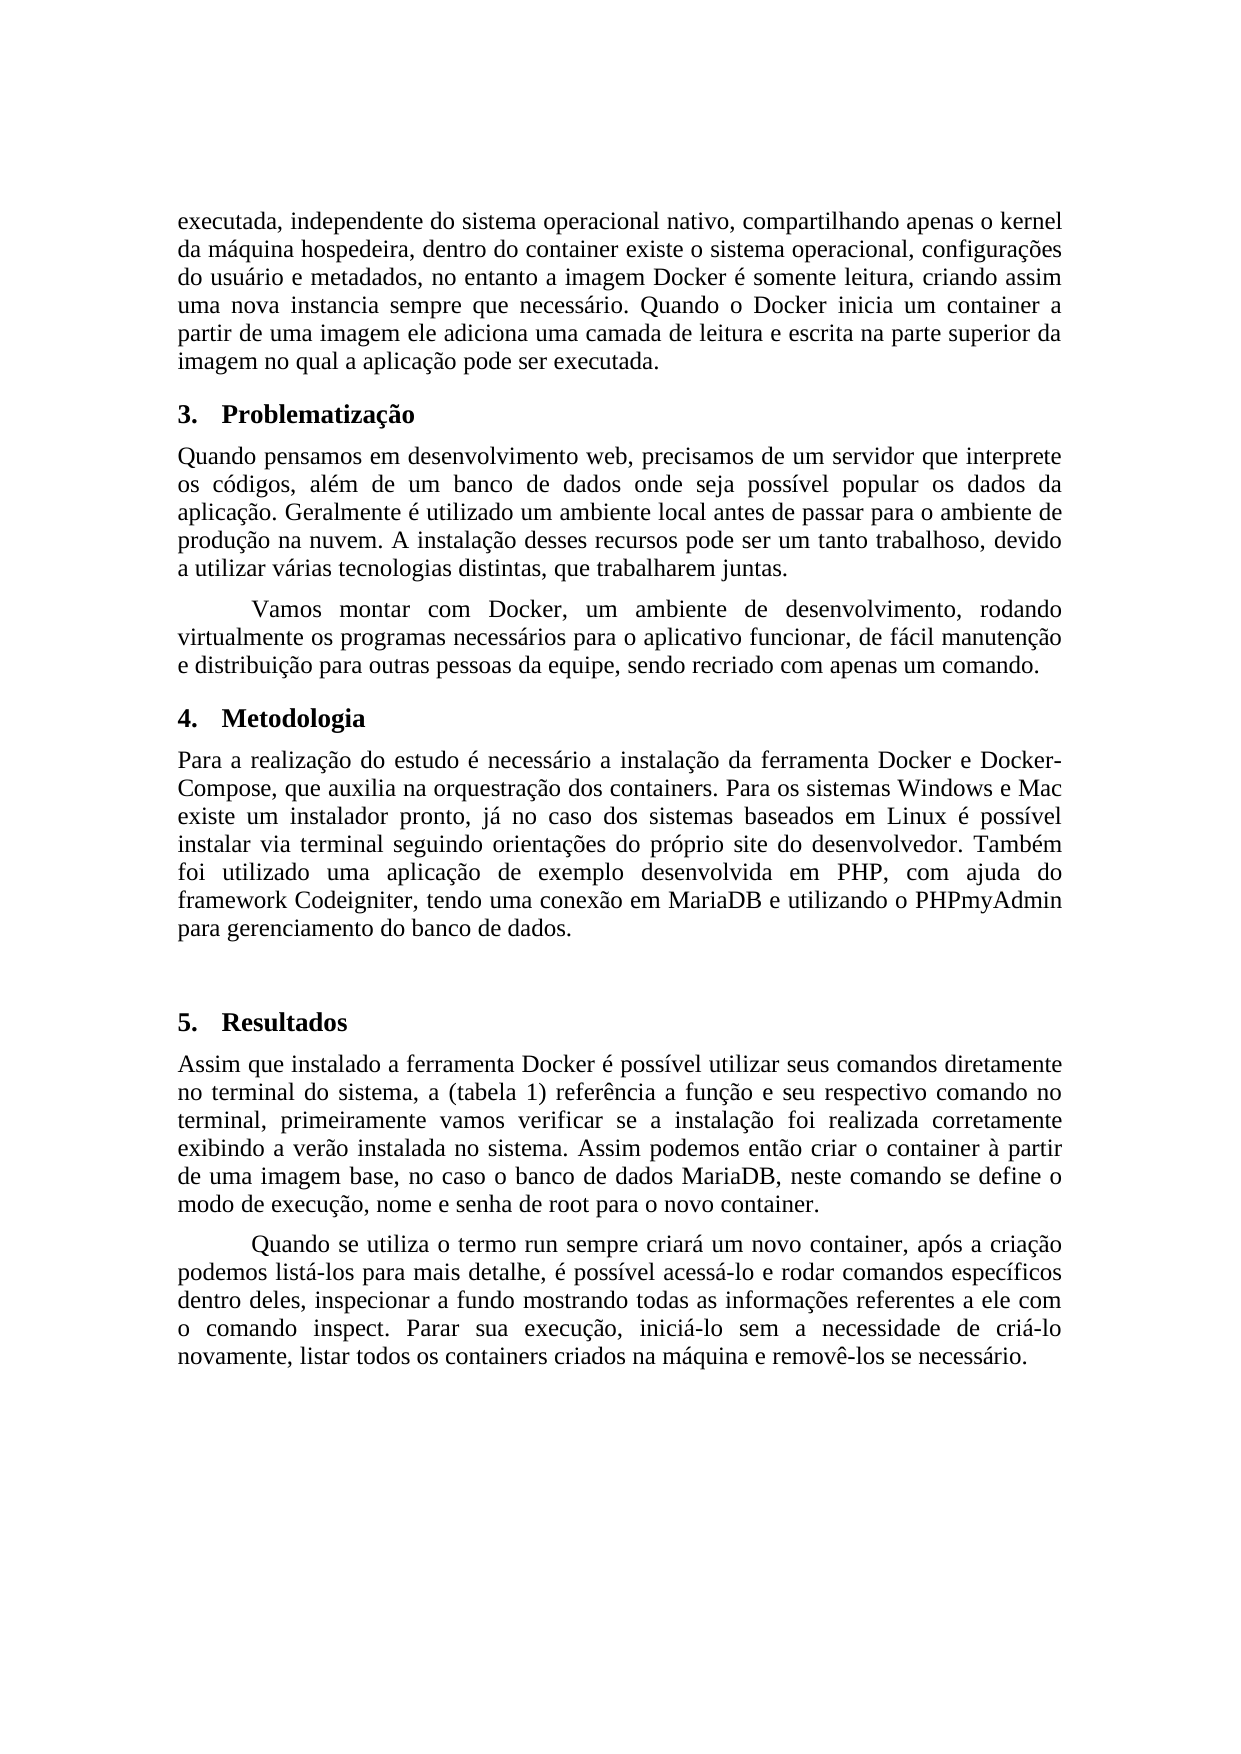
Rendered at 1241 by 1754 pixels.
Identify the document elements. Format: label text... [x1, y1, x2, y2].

text Vamos montar com Docker, um ambiente de desenvolvimento, rodando virtualmente os programas necessários para o aplicativo funcionar, de fácil manutenção e distribuição para outras pessoas da equipe, sendo recriado com apenas um comando. [177, 594, 1063, 678]
title Resultados [177, 1007, 1063, 1037]
text Para a realização do estudo é necessário a instalação da ferramenta Docker e Docker-Compose, que auxilia na orquestração dos containers. Para os sistemas Windows e Mac existe um instalador pronto, já no caso dos sistemas baseados em Linux é possível instalar via terminal seguindo orientações do próprio site do desenvolvedor. Também foi utilizado uma aplicação de exemplo desenvolvida em PHP, com ajuda do framework Codeigniter, tendo uma conexão em MariaDB e utilizando o PHPmyAdmin para gerenciamento do banco de dados. [177, 746, 1063, 942]
text executada, independente do sistema operacional nativo, compartilhando apenas o kernel da máquina hospedeira, dentro do container existe o sistema operacional, configurações do usuário e metadados, no entanto a imagem Docker é somente leitura, criando assim uma nova instancia sempre que necessário. Quando o Docker inicia um container a partir de uma imagem ele adiciona uma camada de leitura e escrita na parte superior da imagem no qual a aplicação pode ser executada. [177, 207, 1063, 375]
text Assim que instalado a ferramenta Docker é possível utilizar seus comandos diretamente no terminal do sistema, a (tabela 1) referência a função e seu respectivo comando no terminal, primeiramente vamos verificar se a instalação foi realizada corretamente exibindo a verão instalada no sistema. Assim podemos então criar o container à partir de uma imagem base, no caso o banco de dados MariaDB, neste comando se define o modo de execução, nome e senha de root para o novo container. [177, 1049, 1063, 1218]
text Quando se utiliza o termo run sempre criará um novo container, após a criação podemos listá-los para mais detalhe, é possível acessá-lo e rodar comandos específicos dentro deles, inspecionar a fundo mostrando todas as informações referentes a ele com o comando inspect. Parar sua execução, iniciá-lo sem a necessidade de criá-lo novamente, listar todos os containers criados na máquina e removê-los se necessário. [177, 1230, 1063, 1370]
title Metodologia [177, 703, 1063, 733]
text Quando pensamos em desenvolvimento web, precisamos de um servidor que interprete os códigos, além de um banco de dados onde seja possível popular os dados da aplicação. Geralmente é utilizado um ambiente local antes de passar para o ambiente de produção na nuvem. A instalação desses recursos pode ser um tanto trabalhoso, devido a utilizar várias tecnologias distintas, que trabalharem juntas. [177, 442, 1063, 582]
title Problematização [177, 399, 1063, 429]
